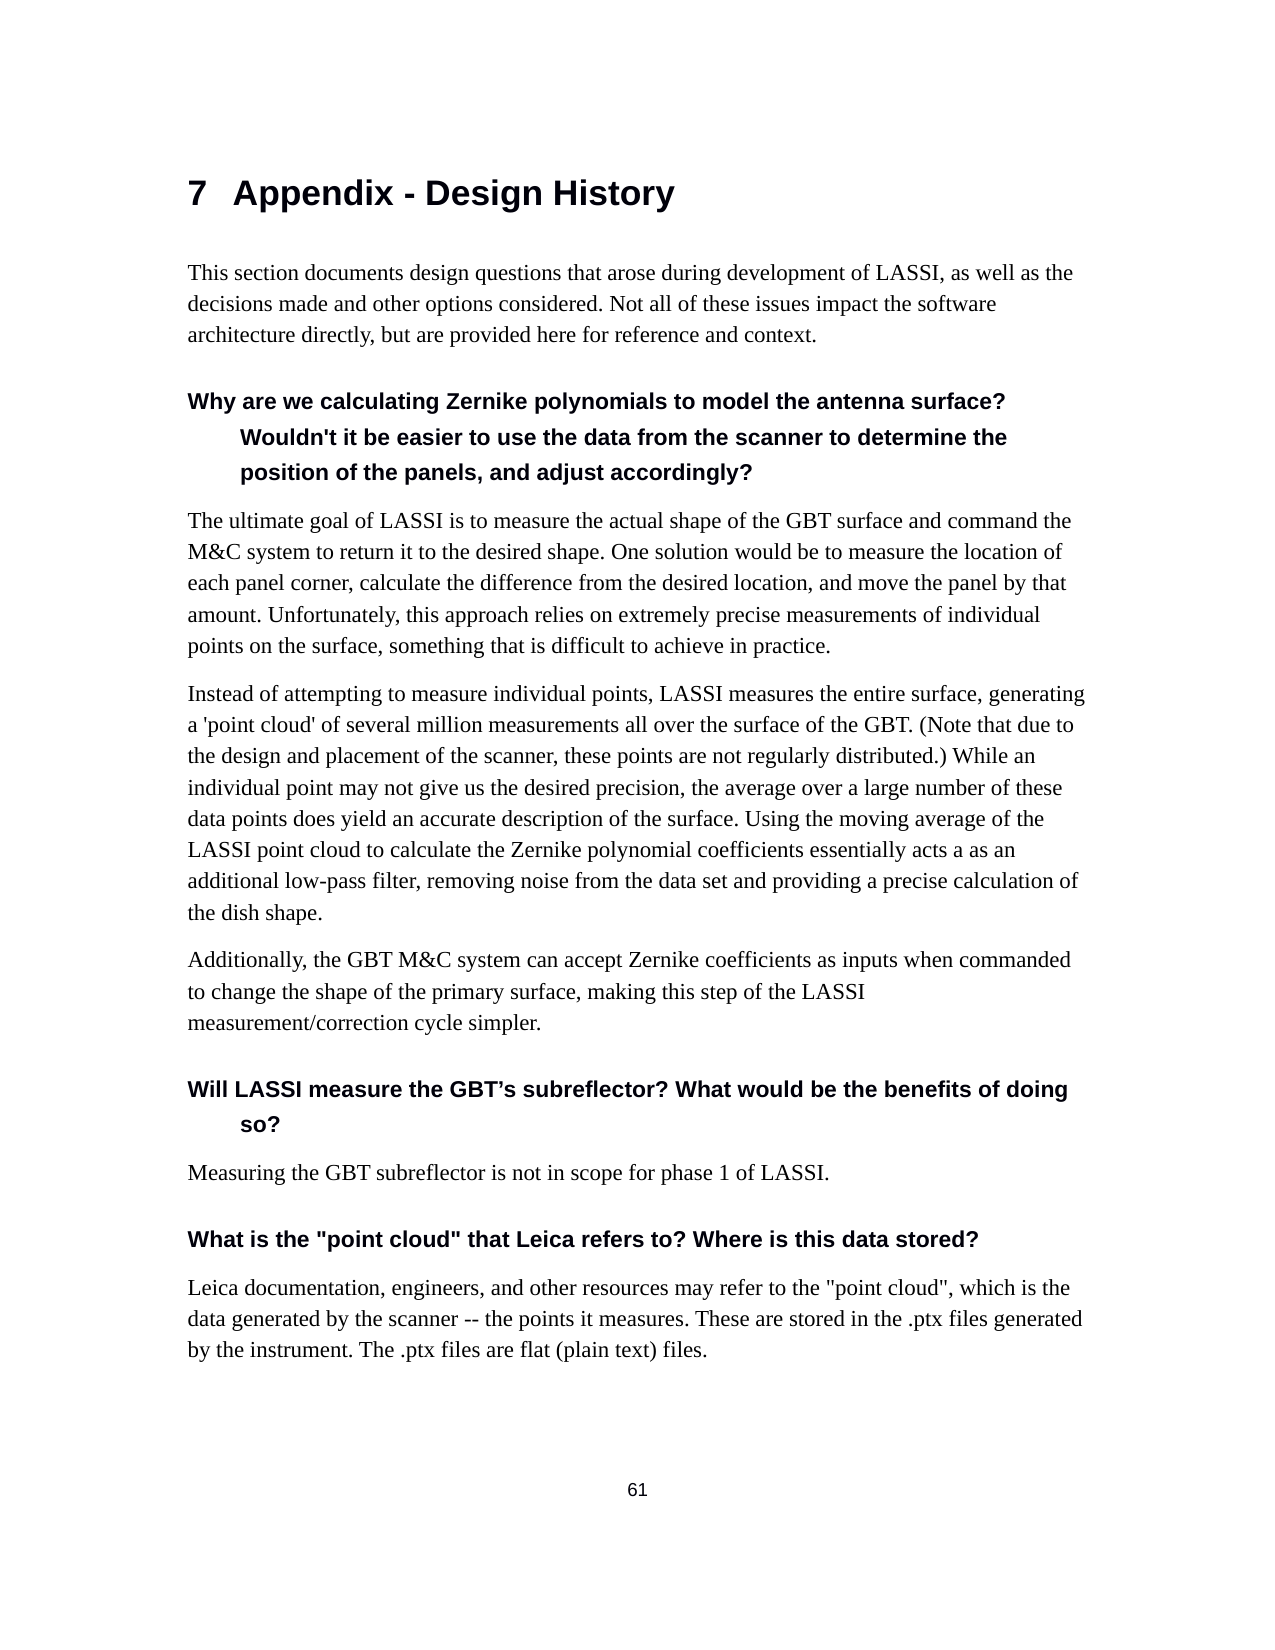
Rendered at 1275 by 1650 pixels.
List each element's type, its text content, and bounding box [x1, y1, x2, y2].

text Instead of attempting to measure individual points, LASSI measures the entire surface, generating a 'point cloud' of several million measurements all over the surface of the GBT. (Note that due to the design and placement of the scanner, these points are not regularly distributed.) While an individual point may not give us the desired precision, the average over a large number of these data points does yield an accurate description of the surface. Using the moving average of the LASSI point cloud to calculate the Zernike polynomial coefficients essentially acts a as an additional low-pass filter, removing noise from the data set and providing a precise calculation of the dish shape. [187, 675, 1087, 925]
text Why are we calculating Zernike polynomials to model the antenna surface? Wouldn't it be easier to use the data from the scanner to determine the position of the panels, and adjust accordingly? [187, 379, 1087, 485]
text Measuring the GBT subreflector is not in scope for phase 1 of LASSI. [187, 1154, 1087, 1185]
text Additionally, the GBT M&C system can accept Zernike coefficients as inputs when commanded to change the shape of the primary surface, making this step of the LASSI measurement/correction cycle simpler. [187, 942, 1087, 1035]
text This section documents design questions that arose during development of LASSI, as well as the decisions made and other options considered. Not all of these issues impact the software architecture directly, but are provided here for reference and context. [187, 254, 1087, 348]
subtitle Appendix - Design History [187, 156, 1087, 212]
text What is the "point cloud" that Leica refers to? Where is this data stored? [187, 1217, 1087, 1252]
text The ultimate goal of LASSI is to measure the actual shape of the GBT surface and command the M&C system to return it to the desired shape. One solution would be to measure the location of each panel corner, calculate the difference from the desired location, and move the panel by that amount. Unfortunately, this approach relies on extremely precise measurements of individual points on the surface, something that is difficult to achieve in practice. [187, 502, 1087, 658]
text Leica documentation, engineers, and other resources may refer to the "point cloud", which is the data generated by the scanner -- the points it measures. These are stored in the .ptx files generated by the instrument. The .ptx files are flat (plain text) files. [187, 1269, 1087, 1362]
text Will LASSI measure the GBT’s subreflector? What would be the benefits of doing so? [187, 1067, 1087, 1137]
